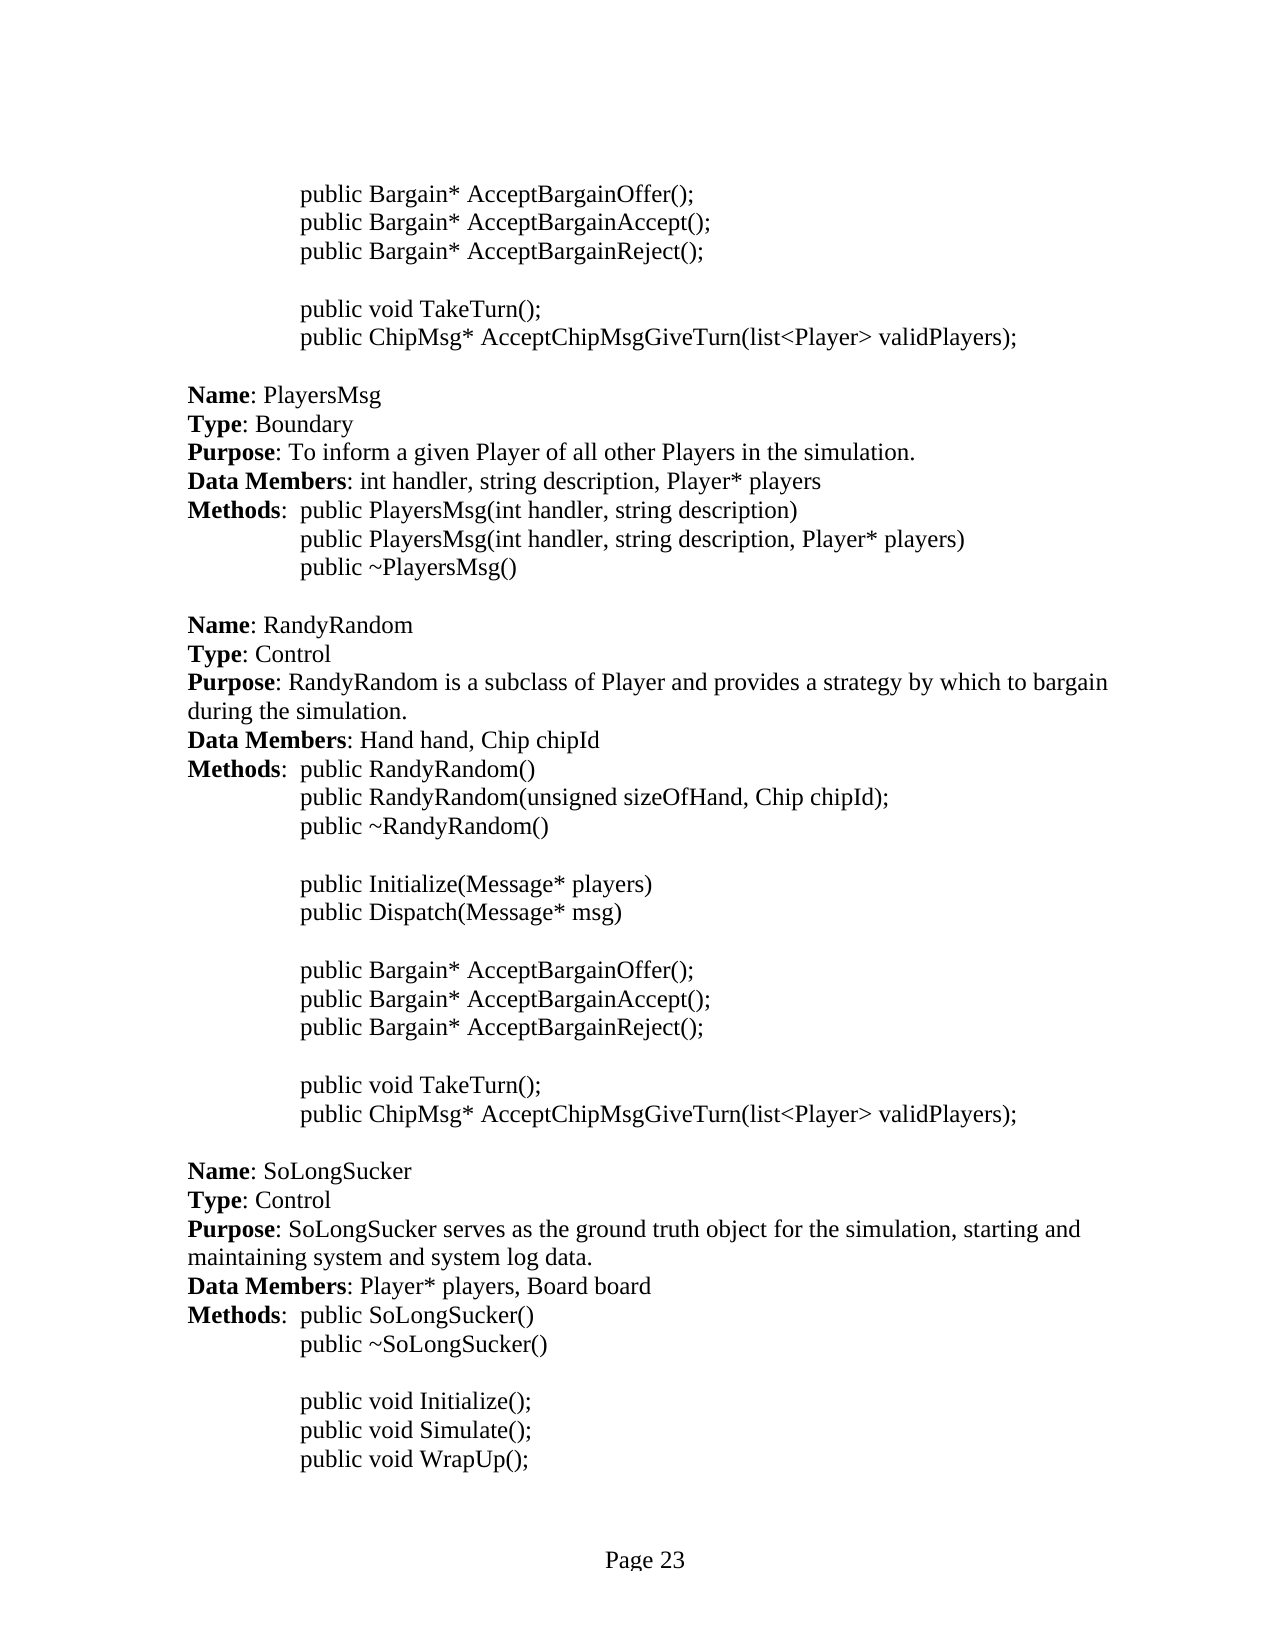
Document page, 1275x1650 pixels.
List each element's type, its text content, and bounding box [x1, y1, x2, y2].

text Name: RandyRandom [187, 610, 1125, 639]
text Type: Boundary [187, 409, 1125, 437]
text Methods: public RandyRandom() [187, 754, 1125, 782]
text Methods: public SoLongSucker() [187, 1300, 1125, 1329]
text public ~SoLongSucker() [187, 1329, 1125, 1357]
text public void Simulate(); [187, 1415, 1125, 1444]
text public Bargain* AcceptBargainReject(); [187, 1012, 1125, 1041]
text public void TakeTurn(); [187, 294, 1125, 322]
text public ~PlayersMsg() [187, 552, 1125, 581]
text public Bargain* AcceptBargainAccept(); [187, 984, 1125, 1012]
text public PlayersMsg(int handler, string description, Player* players) [187, 524, 1125, 552]
text Data Members: int handler, string description, Player* players [187, 466, 1125, 495]
text public void Initialize(); [187, 1386, 1125, 1415]
text public ChipMsg* AcceptChipMsgGiveTurn(list<Player> validPlayers); [187, 322, 1125, 351]
text public ~RandyRandom() [187, 811, 1125, 840]
text Name: PlayersMsg [187, 380, 1125, 409]
text public RandyRandom(unsigned sizeOfHand, Chip chipId); [187, 782, 1125, 811]
text Purpose: To inform a given Player of all other Players in the simulation. [187, 437, 1125, 466]
text Type: Control [187, 1185, 1125, 1214]
text public Bargain* AcceptBargainAccept(); [187, 207, 1125, 236]
text public Bargain* AcceptBargainOffer(); [187, 179, 1125, 207]
text Methods: public PlayersMsg(int handler, string description) [187, 495, 1125, 524]
text Data Members: Player* players, Board board [187, 1271, 1125, 1300]
text public Bargain* AcceptBargainReject(); [187, 236, 1125, 265]
text Data Members: Hand hand, Chip chipId [187, 725, 1125, 754]
text public void TakeTurn(); [187, 1070, 1125, 1099]
text Type: Control [187, 639, 1125, 667]
text public Dispatch(Message* msg) [187, 897, 1125, 926]
text Purpose: SoLongSucker serves as the ground truth object for the simulation, starting and maintaining system and system log data. [187, 1214, 1125, 1271]
text Purpose: RandyRandom is a subclass of Player and provides a strategy by which to bargain during the simulation. [187, 667, 1125, 725]
text public Bargain* AcceptBargainOffer(); [187, 955, 1125, 984]
text public void WrapUp(); [187, 1444, 1125, 1472]
text public Initialize(Message* players) [187, 869, 1125, 897]
text Name: SoLongSucker [187, 1156, 1125, 1185]
text public ChipMsg* AcceptChipMsgGiveTurn(list<Player> validPlayers); [187, 1099, 1125, 1127]
